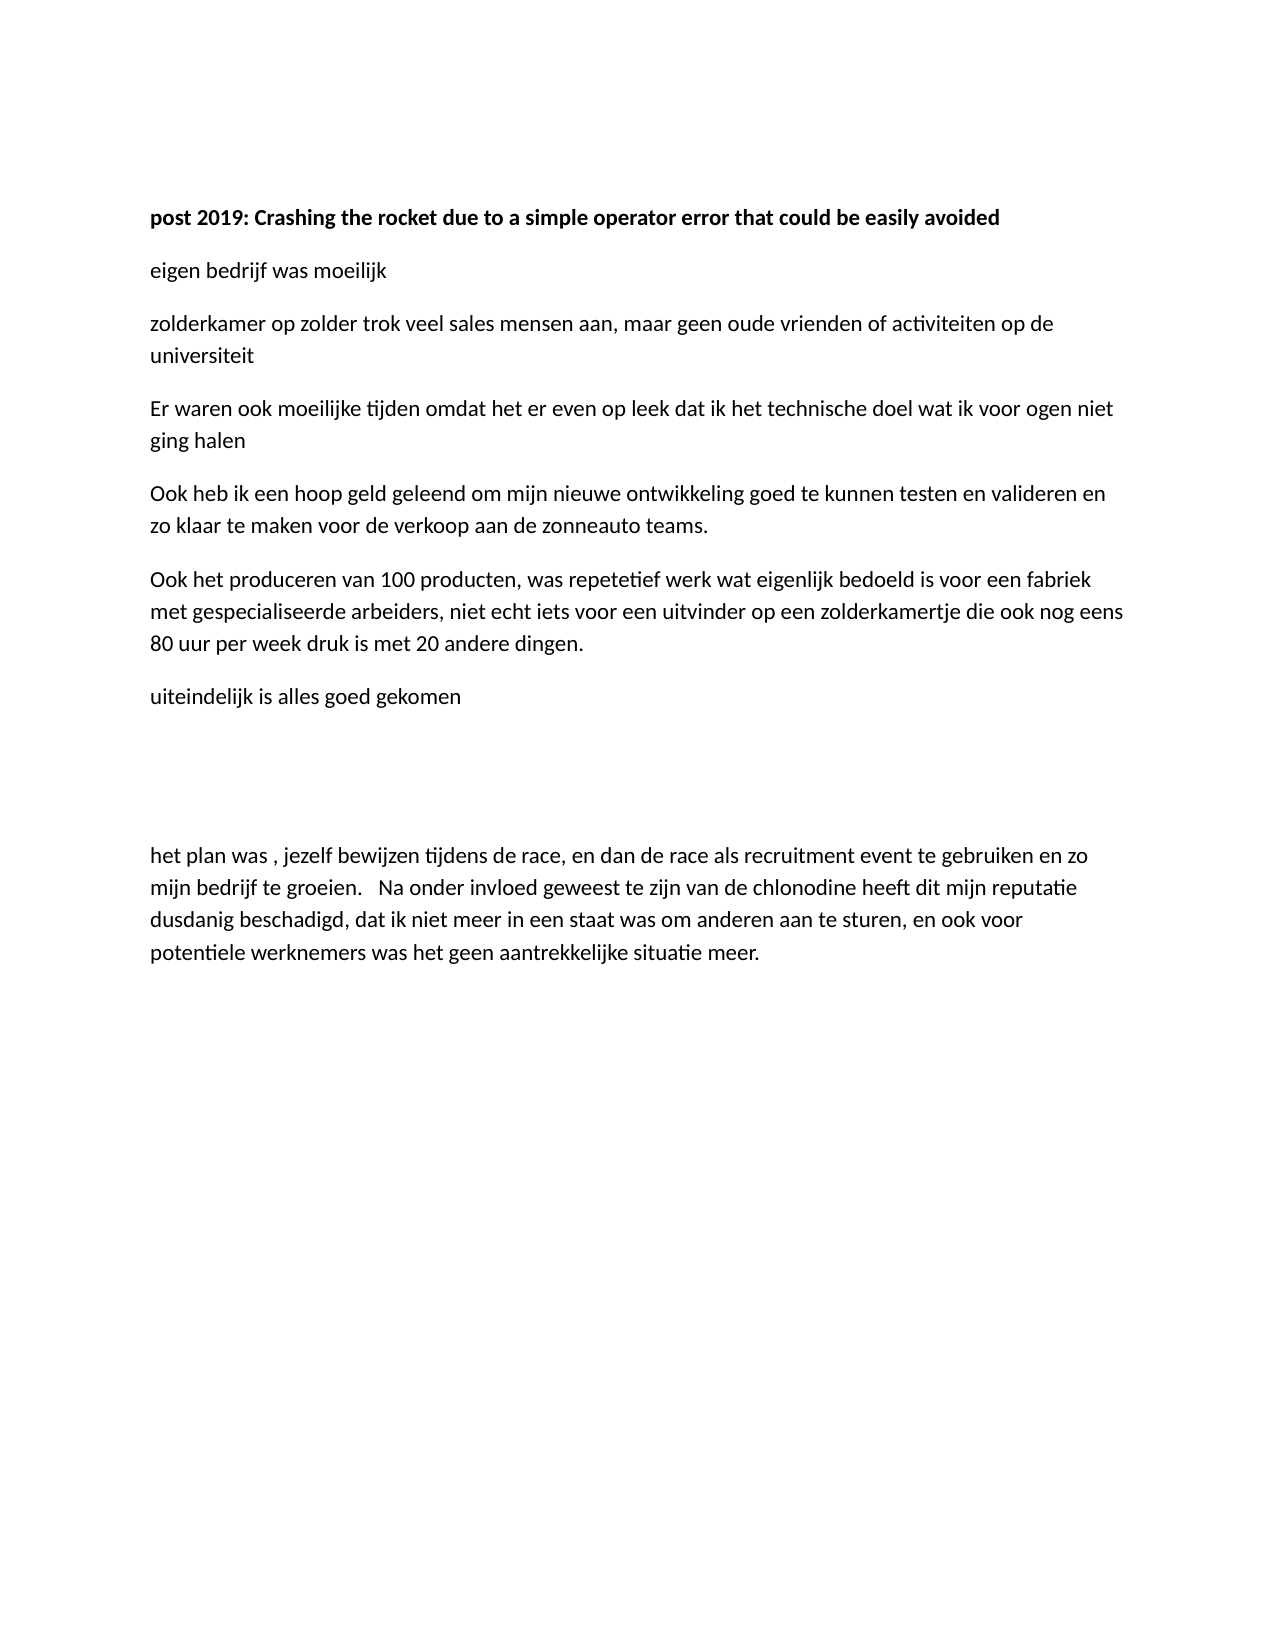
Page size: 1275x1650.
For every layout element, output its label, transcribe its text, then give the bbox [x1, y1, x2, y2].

text Er waren ook moeilijke tijden omdat het er even op leek dat ik het technische doel wat ik voor ogen niet ging halen [150, 394, 1125, 454]
text uiteindelijk is alles goed gekomen [150, 682, 1125, 710]
text Ook heb ik een hoop geld geleend om mijn nieuwe ontwikkeling goed te kunnen testen en valideren en zo klaar te maken voor de verkoop aan de zonneauto teams. [150, 479, 1125, 540]
text Ook het produceren van 100 producten, was repetetief werk wat eigenlijk bedoeld is voor een fabriek met gespecialiseerde arbeiders, niet echt iets voor een uitvinder op een zolderkamertje die ook nog eens 80 uur per week druk is met 20 andere dingen. [150, 565, 1125, 657]
text het plan was , jezelf bewijzen tijdens de race, en dan de race als recruitment event te gebruiken en zo mijn bedrijf te groeien. Na onder invloed geweest te zijn van de chlonodine heeft dit mijn reputatie dusdanig beschadigd, dat ik niet meer in een staat was om anderen aan te sturen, en ook voor potentiele werknemers was het geen aantrekkelijke situatie meer. [150, 841, 1125, 966]
text post 2019: Crashing the rocket due to a simple operator error that could be easily avoided [150, 203, 1125, 231]
text eigen bedrijf was moeilijk [150, 256, 1125, 284]
text zolderkamer op zolder trok veel sales mensen aan, maar geen oude vrienden of activiteiten op de universiteit [150, 309, 1125, 369]
